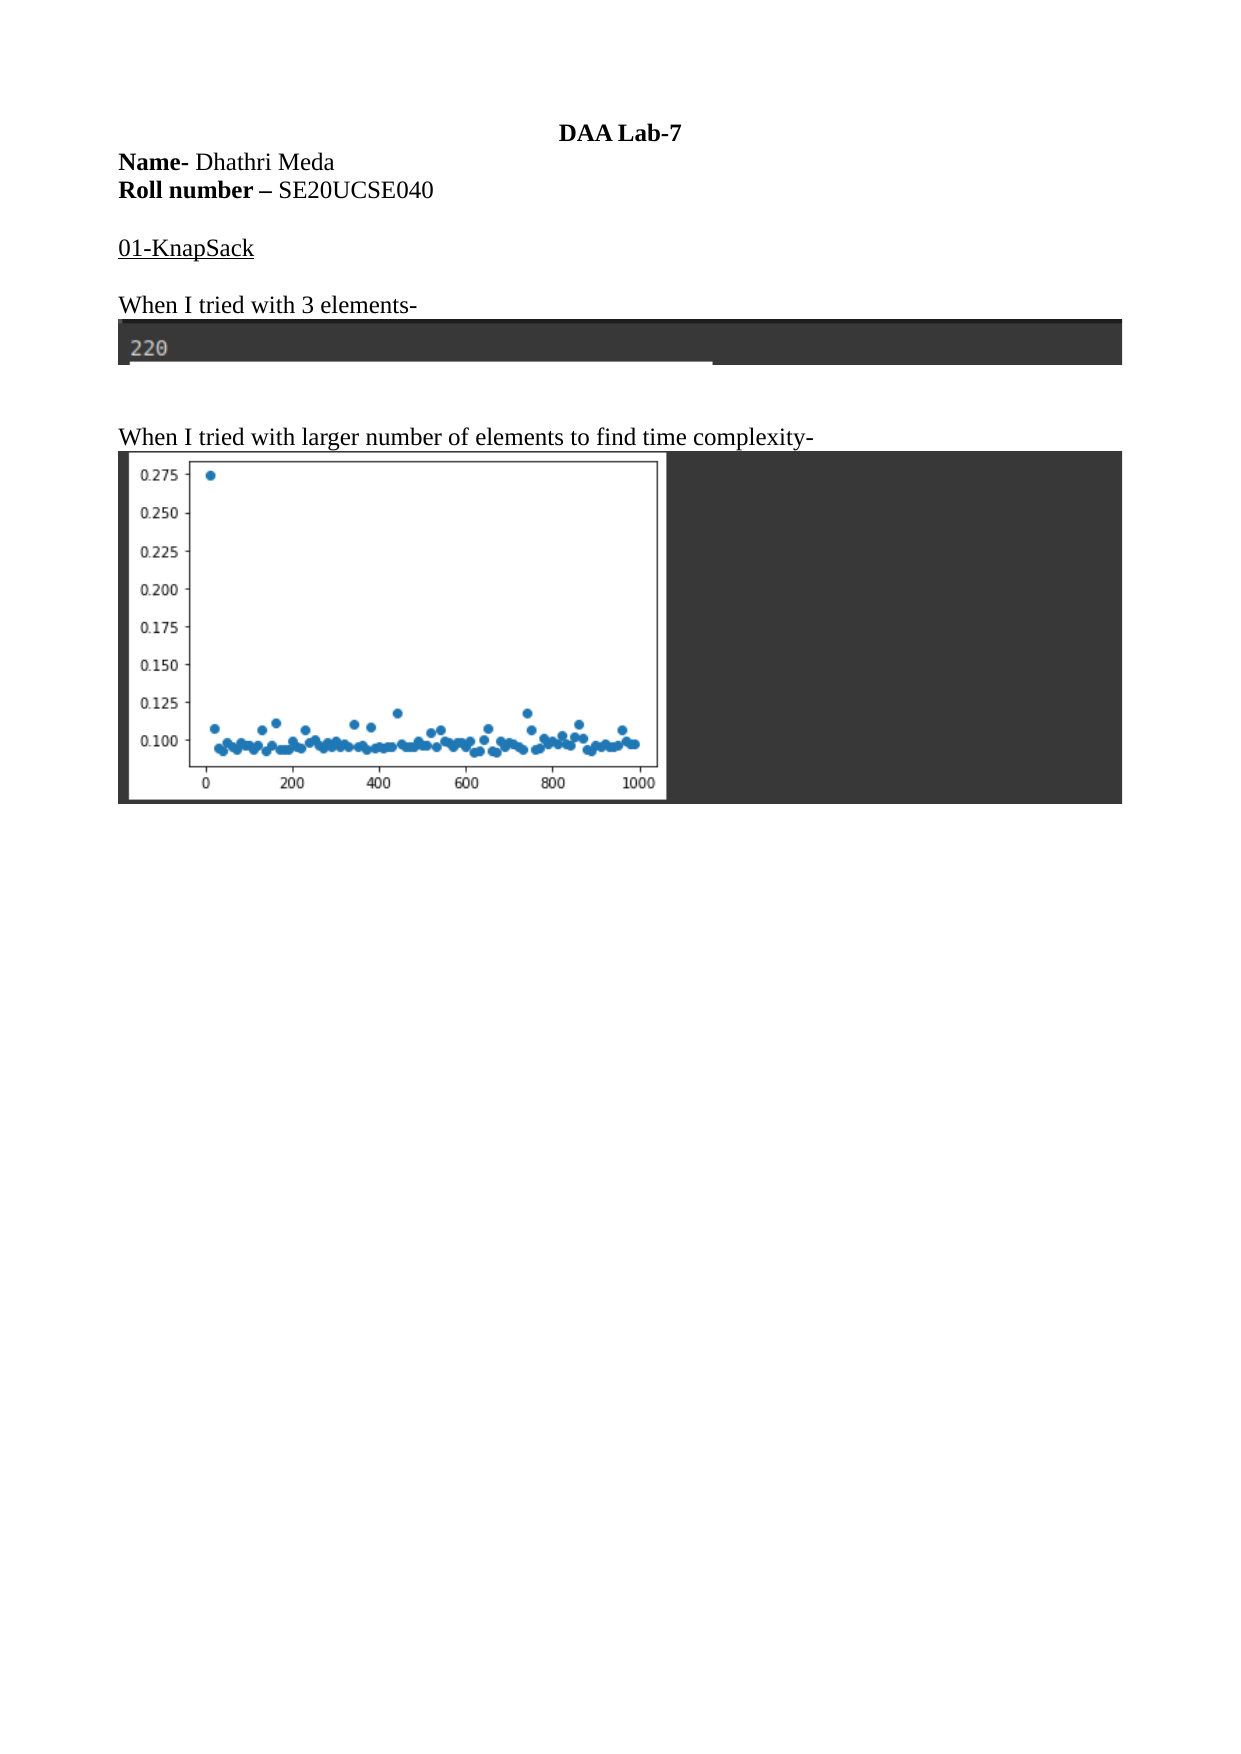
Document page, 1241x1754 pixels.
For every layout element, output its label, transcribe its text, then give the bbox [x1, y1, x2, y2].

text When I tried with 3 elements- [118, 291, 1122, 319]
text Name- Dhathri Meda [118, 147, 1122, 176]
text When I tried with larger number of elements to find time complexity- [118, 422, 1122, 451]
picture [118, 451, 1123, 804]
picture [118, 319, 1123, 365]
text Roll number – SE20UCSE040 [118, 176, 1122, 204]
text DAA Lab-7 [118, 118, 1122, 147]
text 01-KnapSack [118, 233, 1122, 262]
